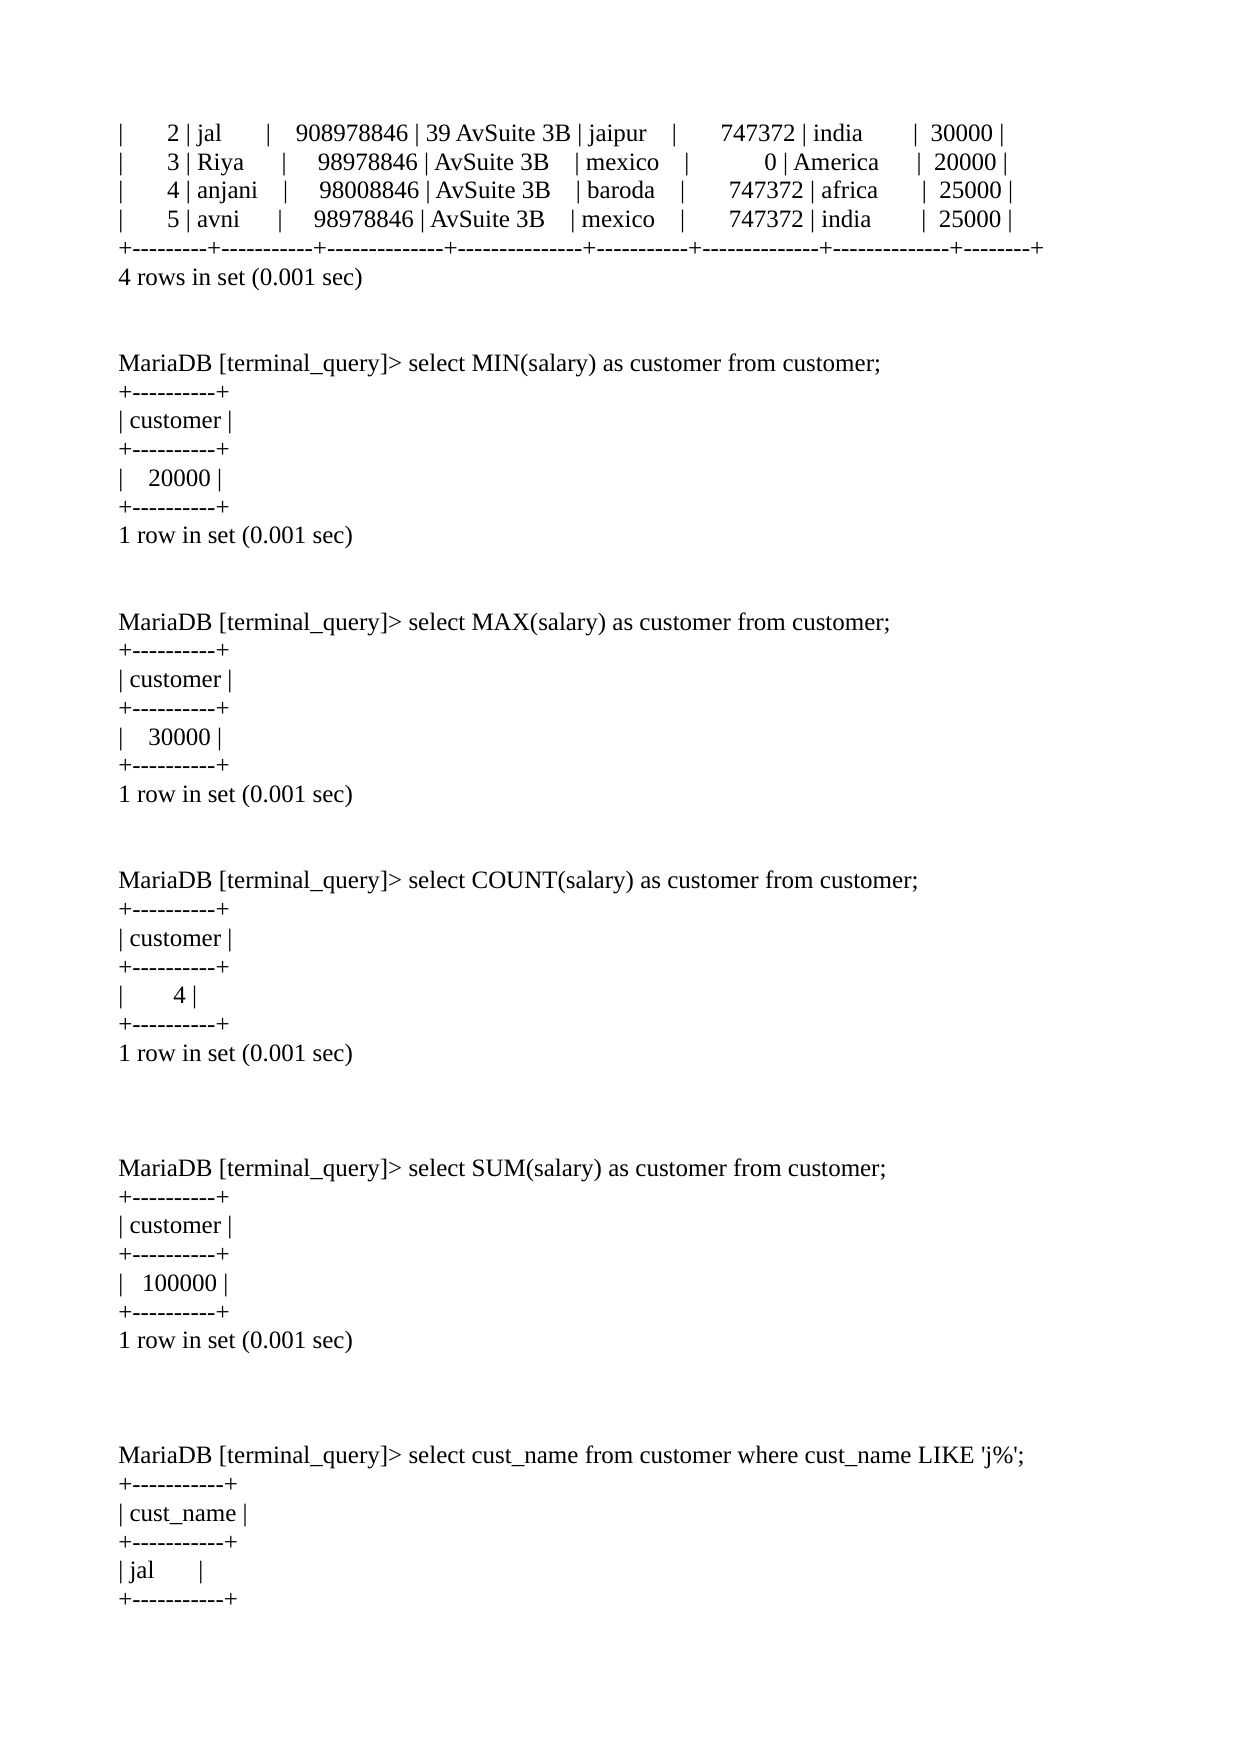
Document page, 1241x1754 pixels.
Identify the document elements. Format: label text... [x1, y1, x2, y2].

text | 5 | avni | 98978846 | AvSuite 3B | mexico | 747372 | india | 25000 | [118, 204, 1122, 233]
text | 4 | [118, 981, 1122, 1009]
text +----------+ [118, 894, 1122, 923]
text MariaDB [terminal_query]> select cust_name from customer where cust_name LIKE 'j%'; [118, 1441, 1122, 1469]
text | customer | [118, 1211, 1122, 1239]
text 1 row in set (0.001 sec) [118, 779, 1122, 808]
text 1 row in set (0.001 sec) [118, 521, 1122, 549]
text +----------+ [118, 1297, 1122, 1326]
text +----------+ [118, 751, 1122, 779]
text | jal | [118, 1556, 1122, 1584]
text MariaDB [terminal_query]> select MIN(salary) as customer from customer; [118, 348, 1122, 377]
text MariaDB [terminal_query]> select COUNT(salary) as customer from customer; [118, 866, 1122, 894]
text +----------+ [118, 693, 1122, 722]
text +-----------+ [118, 1469, 1122, 1498]
text | customer | [118, 664, 1122, 693]
text MariaDB [terminal_query]> select SUM(salary) as customer from customer; [118, 1153, 1122, 1182]
text 1 row in set (0.001 sec) [118, 1038, 1122, 1067]
text +----------+ [118, 492, 1122, 521]
text | 3 | Riya | 98978846 | AvSuite 3B | mexico | 0 | America | 20000 | [118, 147, 1122, 176]
text | 100000 | [118, 1268, 1122, 1297]
text | 4 | anjani | 98008846 | AvSuite 3B | baroda | 747372 | africa | 25000 | [118, 176, 1122, 204]
text 1 row in set (0.001 sec) [118, 1326, 1122, 1354]
text +----------+ [118, 1009, 1122, 1038]
text +----------+ [118, 952, 1122, 981]
text 4 rows in set (0.001 sec) [118, 262, 1122, 291]
text | customer | [118, 406, 1122, 434]
text +----------+ [118, 636, 1122, 664]
text MariaDB [terminal_query]> select MAX(salary) as customer from customer; [118, 607, 1122, 636]
text +---------+-----------+--------------+---------------+-----------+--------------+--------------+--------+ [118, 233, 1122, 262]
text +----------+ [118, 1239, 1122, 1268]
text | 30000 | [118, 722, 1122, 751]
text +-----------+ [118, 1527, 1122, 1556]
text | 20000 | [118, 463, 1122, 492]
text +----------+ [118, 377, 1122, 406]
text +-----------+ [118, 1584, 1122, 1613]
text | 2 | jal | 908978846 | 39 AvSuite 3B | jaipur | 747372 | india | 30000 | [118, 118, 1122, 147]
text +----------+ [118, 434, 1122, 463]
text +----------+ [118, 1182, 1122, 1211]
text | cust_name | [118, 1498, 1122, 1527]
text | customer | [118, 923, 1122, 952]
